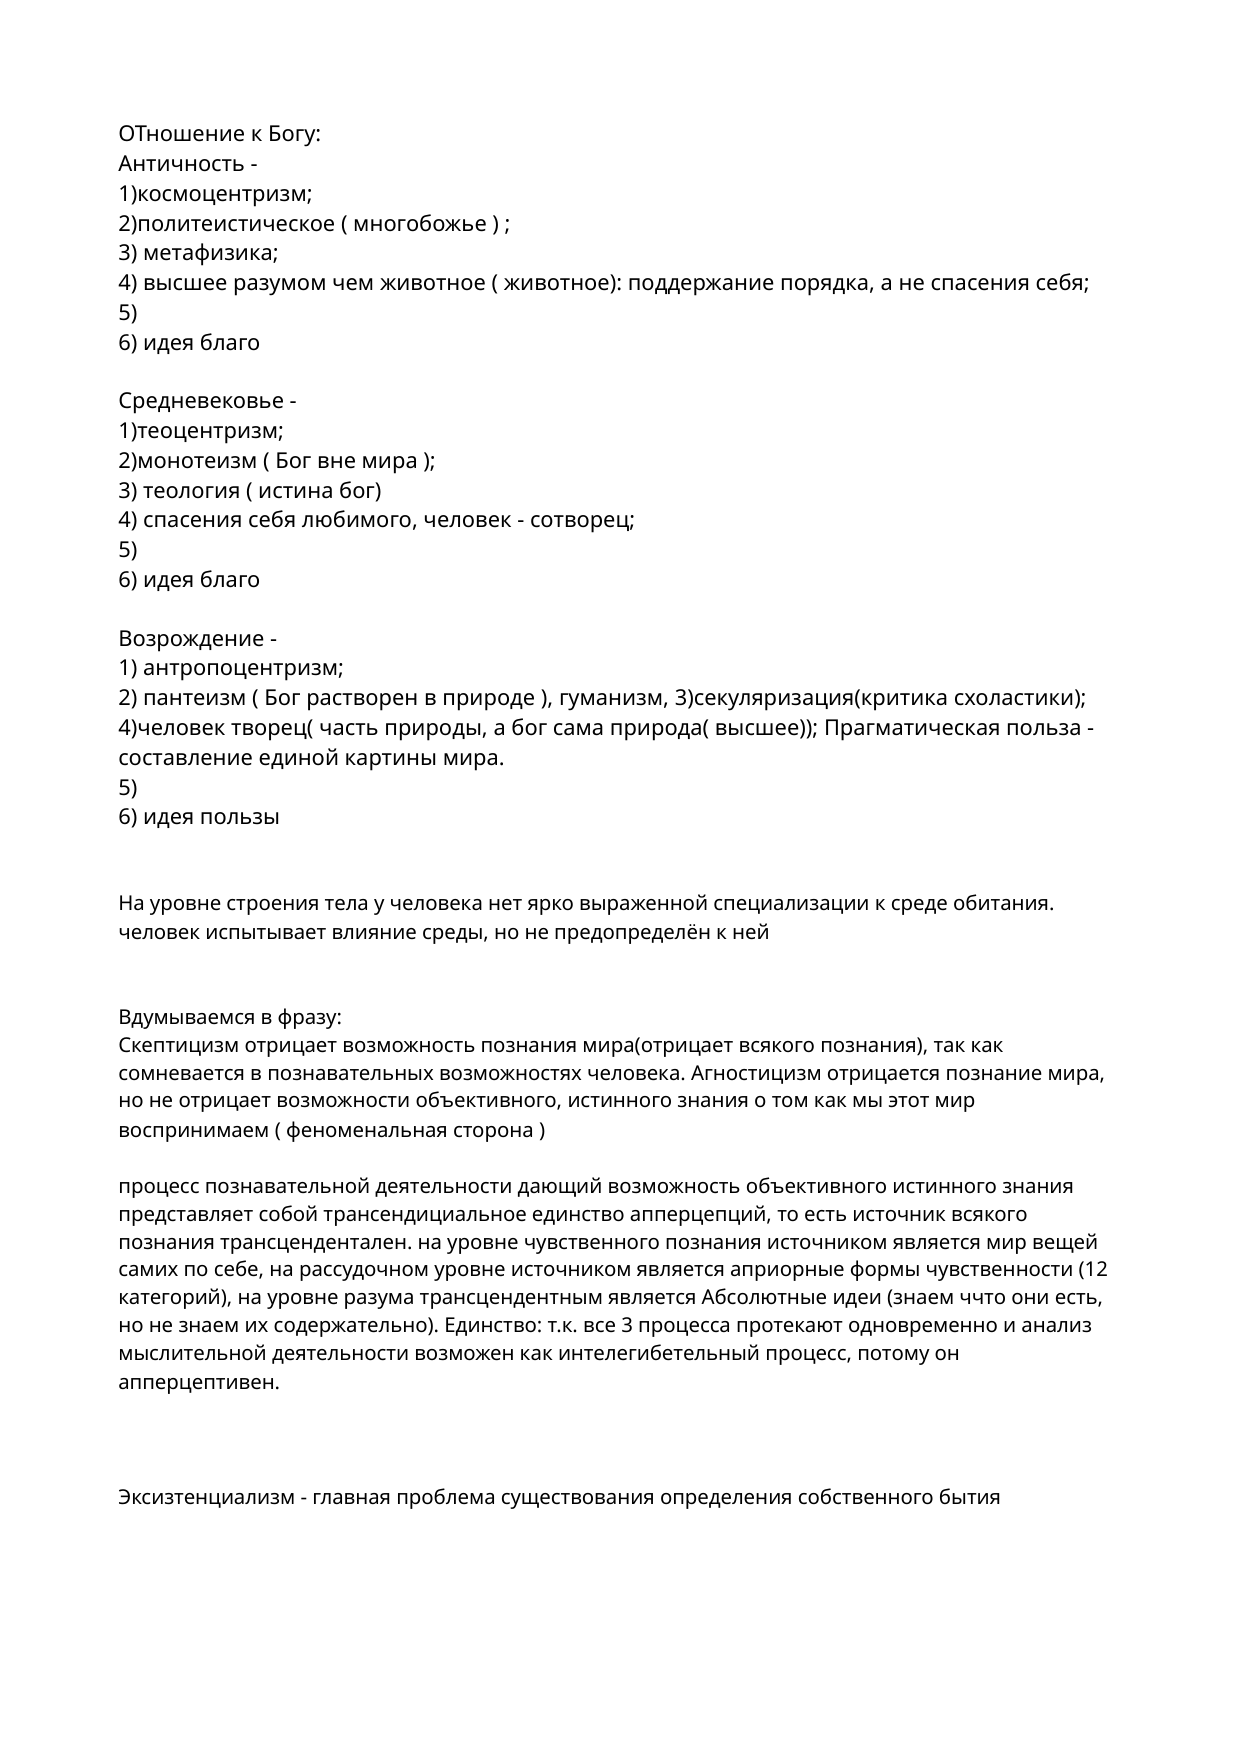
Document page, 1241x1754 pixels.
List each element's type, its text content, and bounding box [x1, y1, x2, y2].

text Вдумываемся в фразу: Скептицизм отрицает возможность познания мира(отрицает всякого познания), так как сомневается в познавательных возможностях человека. Агностицизм отрицается познание мира, но не отрицает возможности объективного, истинного знания о том как мы этот мир воспринимаем ( феноменальная сторона ) [118, 1003, 1122, 1143]
text ОТношение к Богу: Античность - 1)космоцентризм; 2)политеистическое ( многобожье ) ; 3) метафизика; 4) высшее разумом чем животное ( животное): поддержание порядка, а не спасения себя; 5) 6) идея благо Средневековье - 1)теоцентризм; 2)монотеизм ( Бог вне мира ); 3) теология ( истина бог) 4) спасения себя любимого, человек - сотворец; 5) 6) идея благо Возрождение - 1) антропоцентризм; 2) пантеизм ( Бог растворен в природе ), гуманизм, 3)секуляризация(критика схоластики); 4)человек творец( часть природы, а бог сама природа( высшее)); Прагматическая польза - составление единой картины мира. 5) 6) идея пользы [118, 118, 1122, 831]
text процесс познавательной деятельности дающий возможность объективного истинного знания представляет собой трансендициальное единство апперцепций, то есть источник всякого познания трансцендентален. на уровне чувственного познания источником является мир вещей самих по себе, на рассудочном уровне источником является априорные формы чувственности (12 категорий), на уровне разума трансцендентным является Абсолютные идеи (знаем ччто они есть, но не знаем их содержательно). Единство: т.к. все 3 процесса протекают одновременно и анализ мыслительной деятельности возможен как интелегибетельный процесс, потому он апперцептивен. [118, 1172, 1122, 1395]
text На уровне строения тела у человека нет ярко выраженной специализации к среде обитания. человек испытывает влияние среды, но не предопределён к ней [118, 888, 1122, 946]
text Эксизтенциализм - главная проблема существования определения собственного бытия [118, 1481, 1122, 1511]
